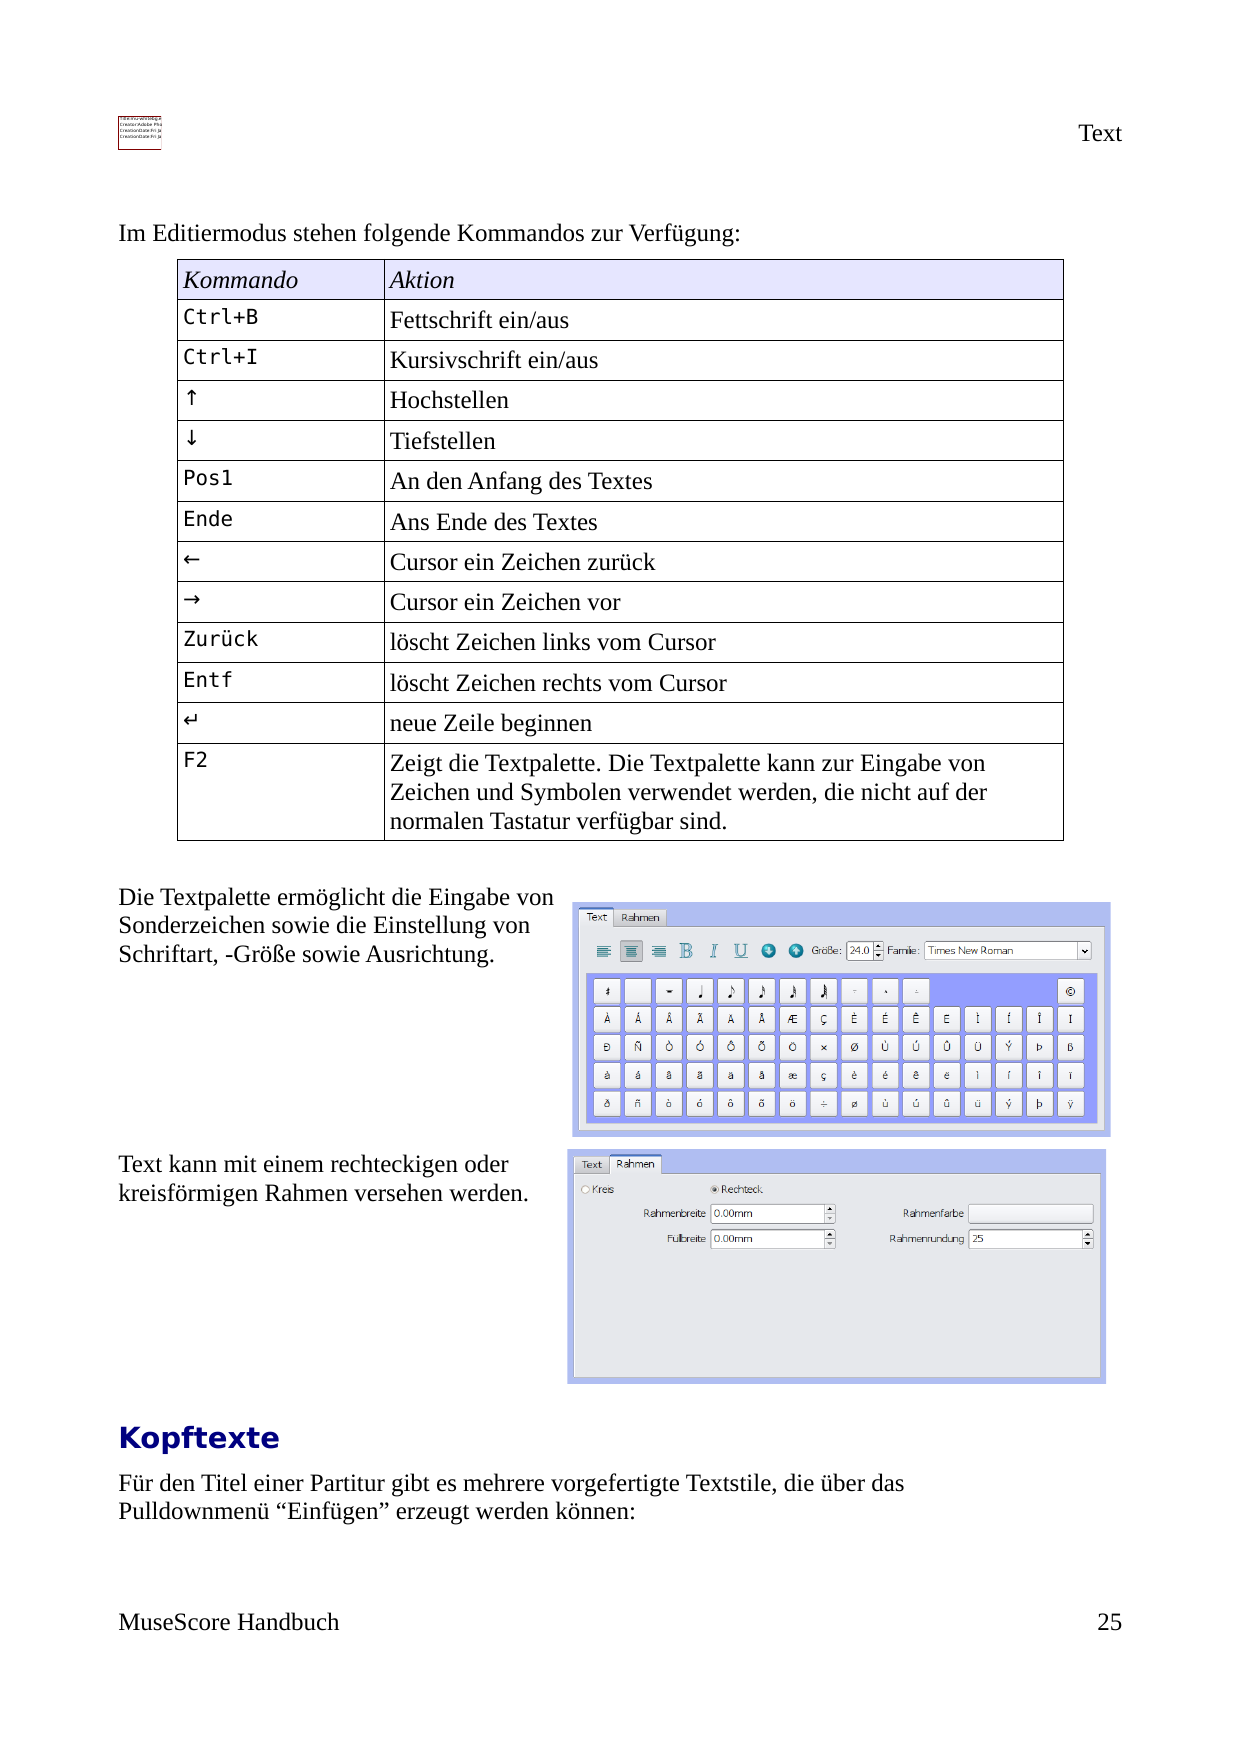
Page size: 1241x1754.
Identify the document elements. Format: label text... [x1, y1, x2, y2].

table_cell Entf [178, 663, 384, 702]
table_cell Ctrl+B [178, 300, 384, 339]
table_cell ↵ [178, 703, 384, 743]
picture [572, 902, 1111, 1137]
table_cell → [178, 582, 384, 622]
table_header Aktion [385, 260, 1063, 299]
table_cell Tiefstellen [385, 421, 1063, 460]
text Die Textpalette ermöglicht die Eingabe von Sonderzeichen sowie die Einstellung von Schriftart, -Größe sowie Ausrichtung. [118, 882, 1004, 1137]
table_cell Kursivschrift ein/aus [385, 341, 1063, 380]
table_cell Zurück [178, 623, 384, 662]
table_cell F2 [178, 744, 384, 840]
table_cell löscht Zeichen links vom Cursor [385, 623, 1063, 662]
table_cell Ctrl+I [178, 341, 384, 380]
picture [567, 1149, 1107, 1384]
text Im Editiermodus stehen folgende Kommandos zur Verfügung: [118, 218, 1004, 246]
table_cell Zeigt die Textpalette. Die Textpalette kann zur Eingabe von Zeichen und Symbolen verwendet werden, die nicht auf der normalen Tastatur verfügbar sind. [385, 744, 1063, 840]
table_cell Cursor ein Zeichen zurück [385, 542, 1063, 581]
table_cell An den Anfang des Textes [385, 461, 1063, 501]
text Für den Titel einer Partitur gibt es mehrere vorgefertigte Textstile, die über das Pulldownmenü “Einfügen” erzeugt werden können: [118, 1468, 1004, 1525]
table_cell ↓ [178, 421, 384, 460]
table_cell Cursor ein Zeichen vor [385, 582, 1063, 622]
table_header Kommando [178, 260, 384, 299]
table_cell Ende [178, 502, 384, 541]
table_cell Pos1 [178, 461, 384, 501]
table_cell neue Zeile beginnen [385, 703, 1063, 743]
table_cell löscht Zeichen rechts vom Cursor [385, 663, 1063, 702]
table_cell ← [178, 542, 384, 581]
table_cell ↑ [178, 381, 384, 420]
text Text kann mit einem rechteckigen oder kreisförmigen Rahmen versehen werden. [118, 1149, 567, 1384]
subtitle Kopftexte [118, 1421, 1122, 1455]
table_cell Hochstellen [385, 381, 1063, 420]
table_cell Ans Ende des Textes [385, 502, 1063, 541]
table_cell Fettschrift ein/aus [385, 300, 1063, 339]
